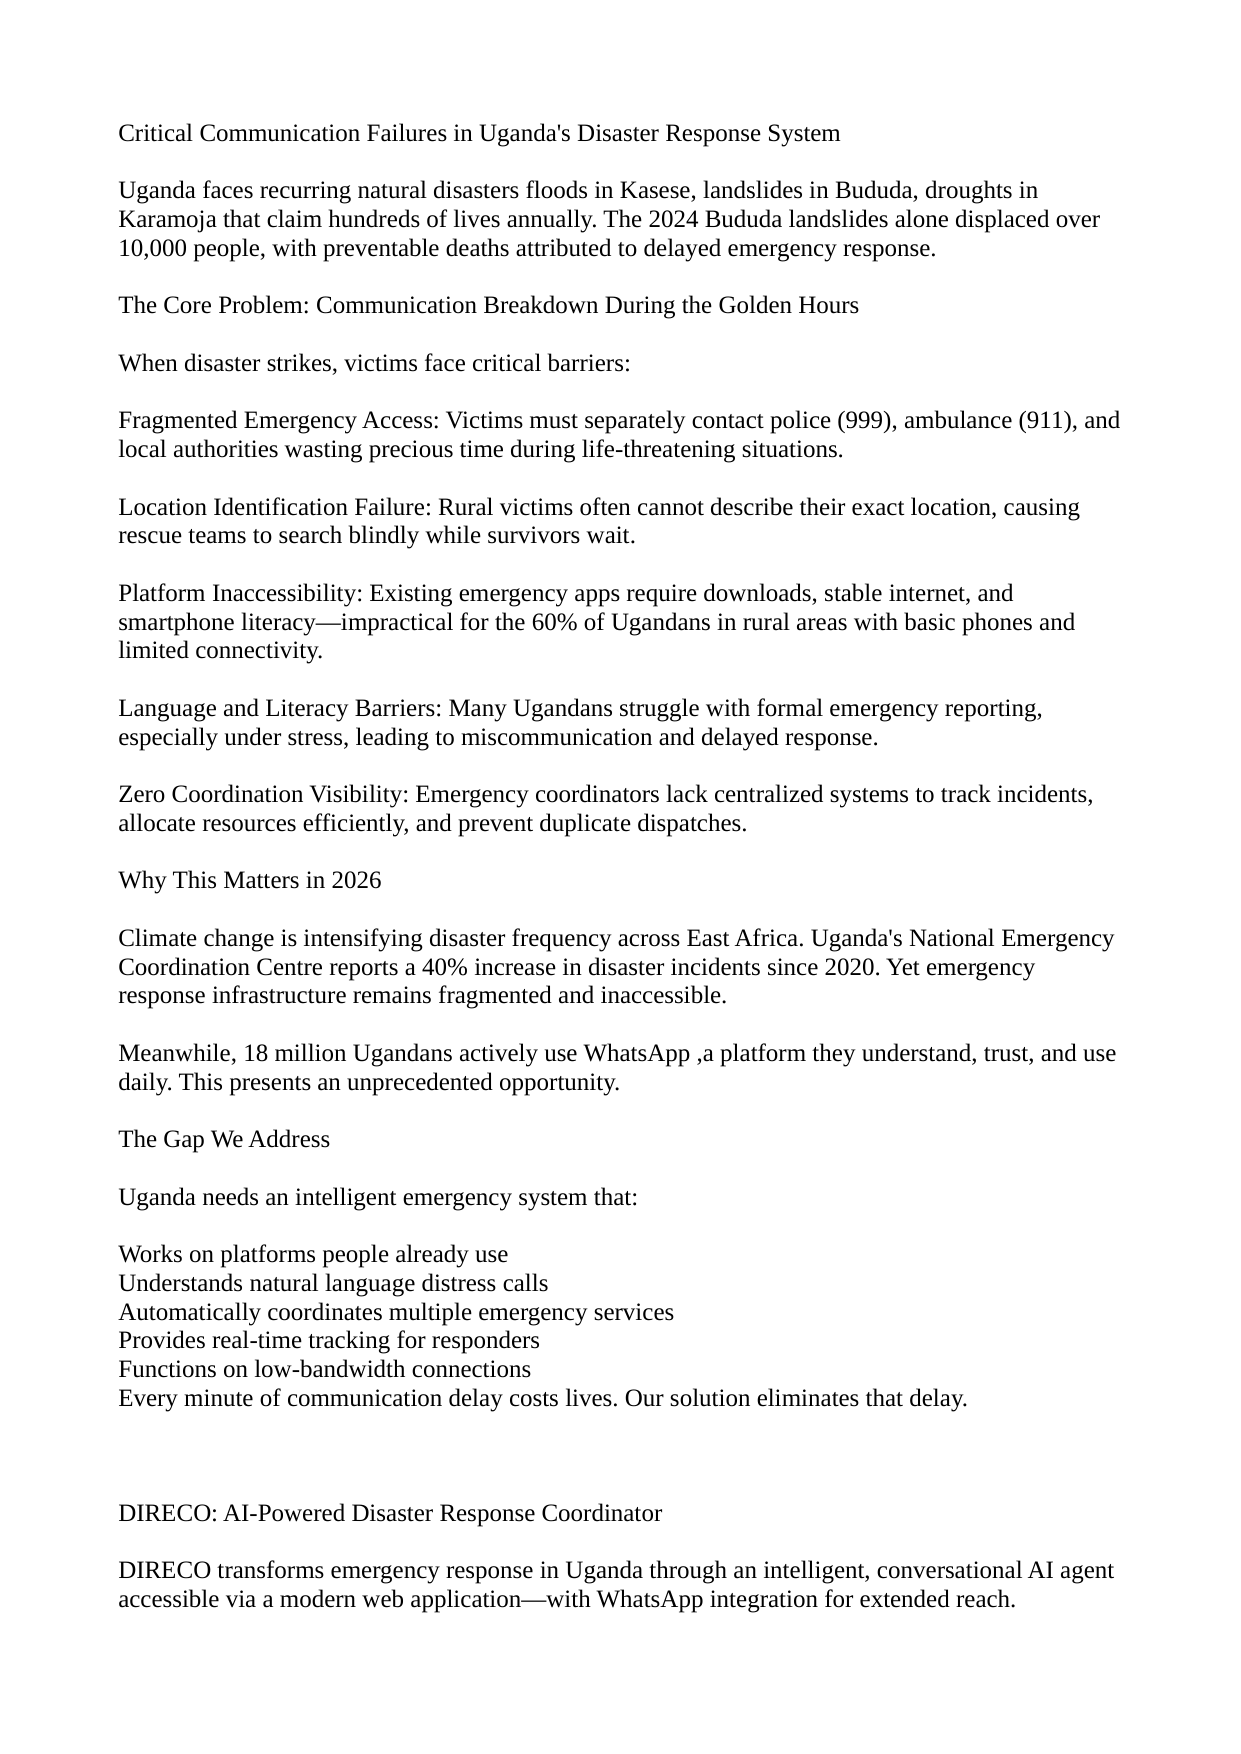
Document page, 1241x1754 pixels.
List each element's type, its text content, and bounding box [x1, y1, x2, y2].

text When disaster strikes, victims face critical barriers: [118, 348, 1122, 377]
text Platform Inaccessibility: Existing emergency apps require downloads, stable internet, and smartphone literacy—impractical for the 60% of Ugandans in rural areas with basic phones and limited connectivity. [118, 578, 1122, 664]
text The Core Problem: Communication Breakdown During the Golden Hours [118, 291, 1122, 319]
text Critical Communication Failures in Uganda's Disaster Response System [118, 118, 1122, 147]
text DIRECO transforms emergency response in Uganda through an intelligent, conversational AI agent accessible via a modern web application—with WhatsApp integration for extended reach. [118, 1556, 1122, 1613]
text Zero Coordination Visibility: Emergency coordinators lack centralized systems to track incidents, allocate resources efficiently, and prevent duplicate dispatches. [118, 779, 1122, 837]
text Works on platforms people already use [118, 1239, 1122, 1268]
text Language and Literacy Barriers: Many Ugandans struggle with formal emergency reporting, especially under stress, leading to miscommunication and delayed response. [118, 693, 1122, 751]
text The Gap We Address [118, 1124, 1122, 1153]
text DIRECO: AI-Powered Disaster Response Coordinator [118, 1498, 1122, 1527]
text Climate change is intensifying disaster frequency across East Africa. Uganda's National Emergency Coordination Centre reports a 40% increase in disaster incidents since 2020. Yet emergency response infrastructure remains fragmented and inaccessible. [118, 923, 1122, 1009]
text Every minute of communication delay costs lives. Our solution eliminates that delay. [118, 1383, 1122, 1412]
text Uganda needs an intelligent emergency system that: [118, 1182, 1122, 1211]
text Provides real-time tracking for responders [118, 1326, 1122, 1354]
text Fragmented Emergency Access: Victims must separately contact police (999), ambulance (911), and local authorities wasting precious time during life-threatening situations. [118, 406, 1122, 463]
text Functions on low-bandwidth connections [118, 1354, 1122, 1383]
text Location Identification Failure: Rural victims often cannot describe their exact location, causing rescue teams to search blindly while survivors wait. [118, 492, 1122, 549]
text Uganda faces recurring natural disasters floods in Kasese, landslides in Bududa, droughts in Karamoja that claim hundreds of lives annually. The 2024 Bududa landslides alone displaced over 10,000 people, with preventable deaths attributed to delayed emergency response. [118, 176, 1122, 262]
text Meanwhile, 18 million Ugandans actively use WhatsApp ,a platform they understand, trust, and use daily. This presents an unprecedented opportunity. [118, 1038, 1122, 1096]
text Why This Matters in 2026 [118, 866, 1122, 894]
text Automatically coordinates multiple emergency services [118, 1297, 1122, 1326]
text Understands natural language distress calls [118, 1268, 1122, 1297]
